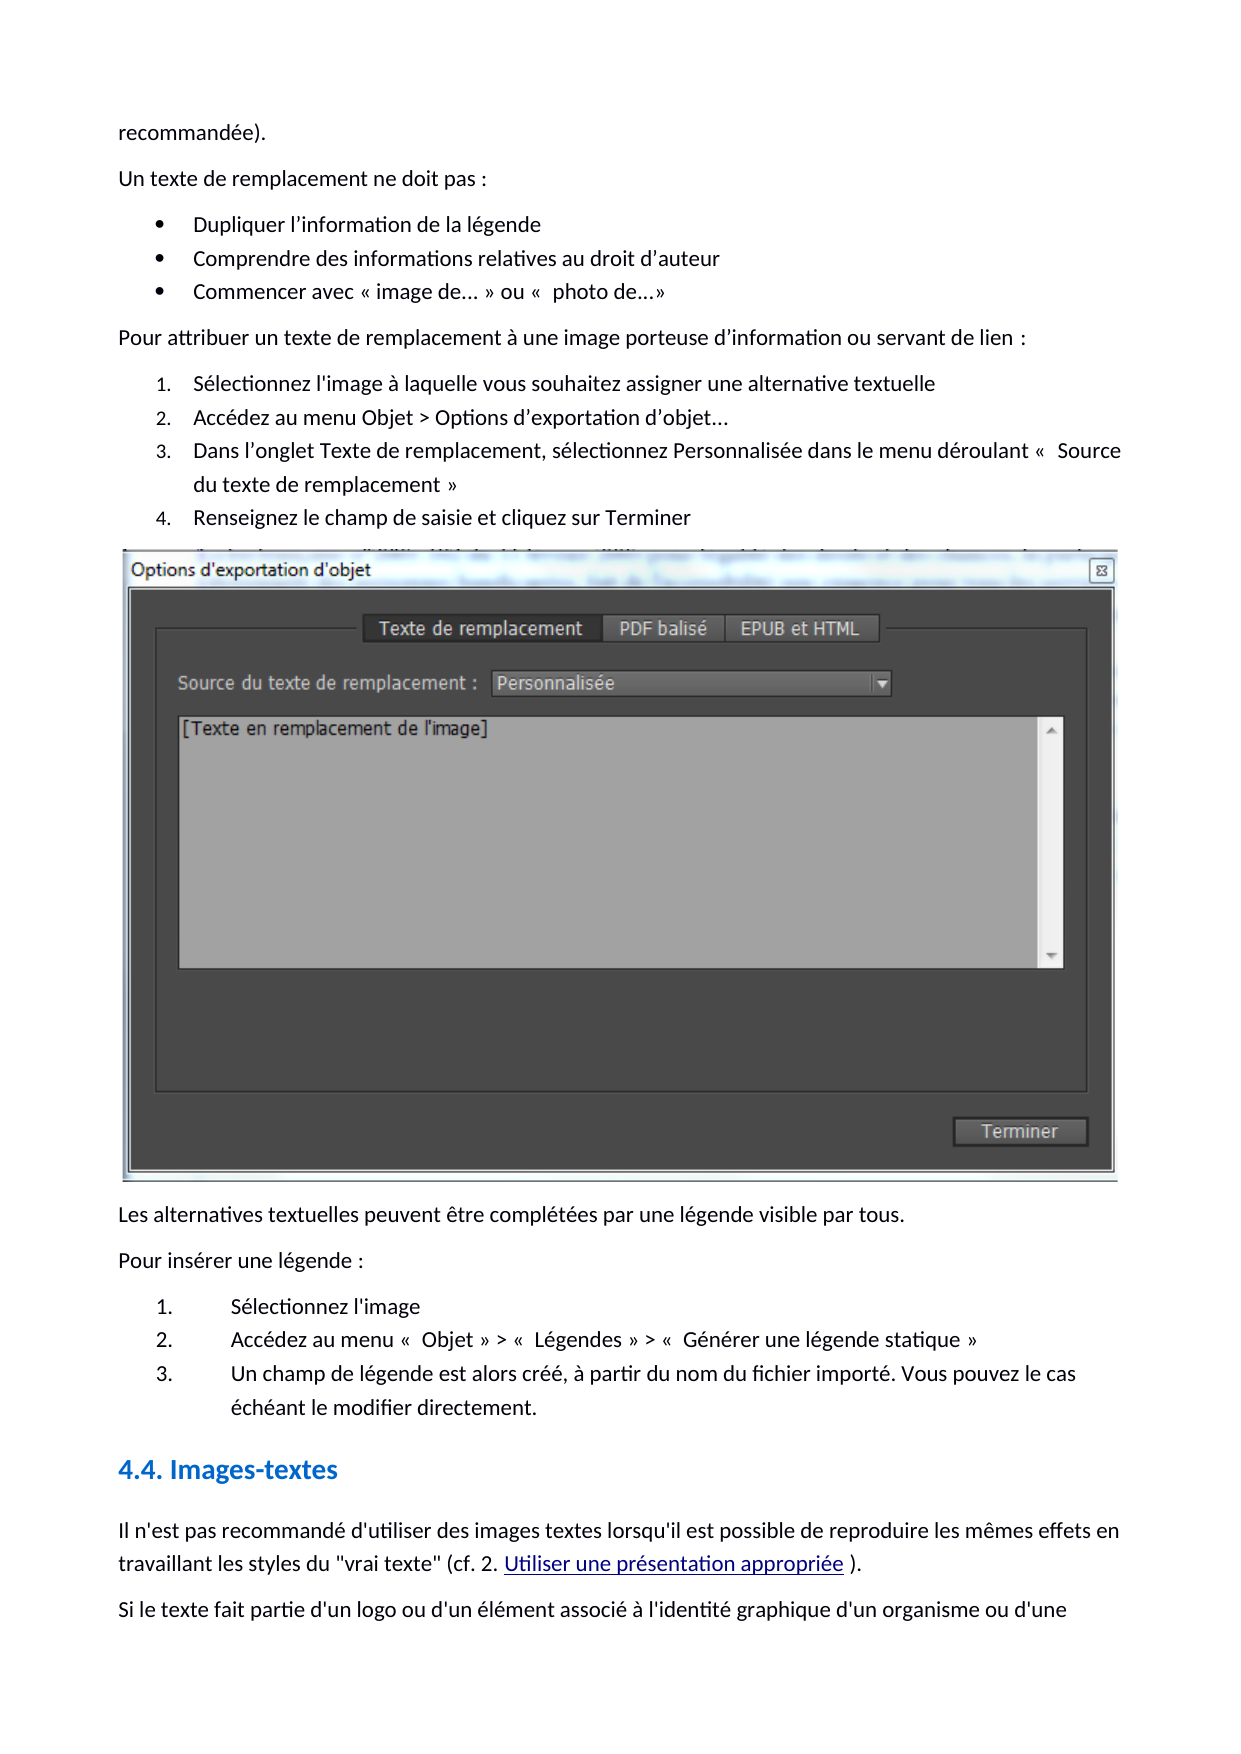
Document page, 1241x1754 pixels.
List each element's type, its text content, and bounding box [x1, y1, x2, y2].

list Sélectionnez l'image à laquelle vous souhaitez assigner une alternative textuelle [156, 369, 1122, 397]
text recommandée). [118, 118, 1122, 146]
list Comprendre des informations relatives au droit d’auteur [156, 244, 1122, 272]
list Sélectionnez l'image [156, 1292, 1122, 1320]
list Dupliquer l’information de la légende [156, 210, 1122, 238]
text Pour attribuer un texte de remplacement à une image porteuse d’information ou servant de lien : [118, 323, 1122, 351]
text Si le texte fait partie d'un logo ou d'un élément associé à l'identité graphique d'un organisme ou d'une [118, 1596, 1122, 1624]
subtitle 4.4. Images-textes [118, 1451, 1122, 1487]
list Accédez au menu « Objet » > « Légendes » > « Générer une légende statique » [156, 1326, 1122, 1353]
list Commencer avec « image de... » ou « photo de...» [156, 277, 1122, 305]
list Accédez au menu Objet > Options d’exportation d’objet... [156, 403, 1122, 431]
picture [122, 549, 1118, 1182]
text Un texte de remplacement ne doit pas : [118, 164, 1122, 192]
list Un champ de légende est alors créé, à partir du nom du fichier importé. Vous pouvez le cas échéant le modifier directement. [156, 1359, 1122, 1421]
text Pour insérer une légende : [118, 1246, 1122, 1274]
list Dans l’onglet Texte de remplacement, sélectionnez Personnalisée dans le menu déroulant « Source du texte de remplacement » [156, 436, 1122, 498]
list Renseignez le champ de saisie et cliquez sur Terminer [156, 503, 1122, 532]
text Les alternatives textuelles peuvent être complétées par une légende visible par tous. [118, 1200, 1122, 1228]
text Il n'est pas recommandé d'utiliser des images textes lorsqu'il est possible de reproduire les mêmes effets en travaillant les styles du "vrai texte" (cf. 2. Utiliser une présentation appropriée ). [118, 1516, 1122, 1578]
